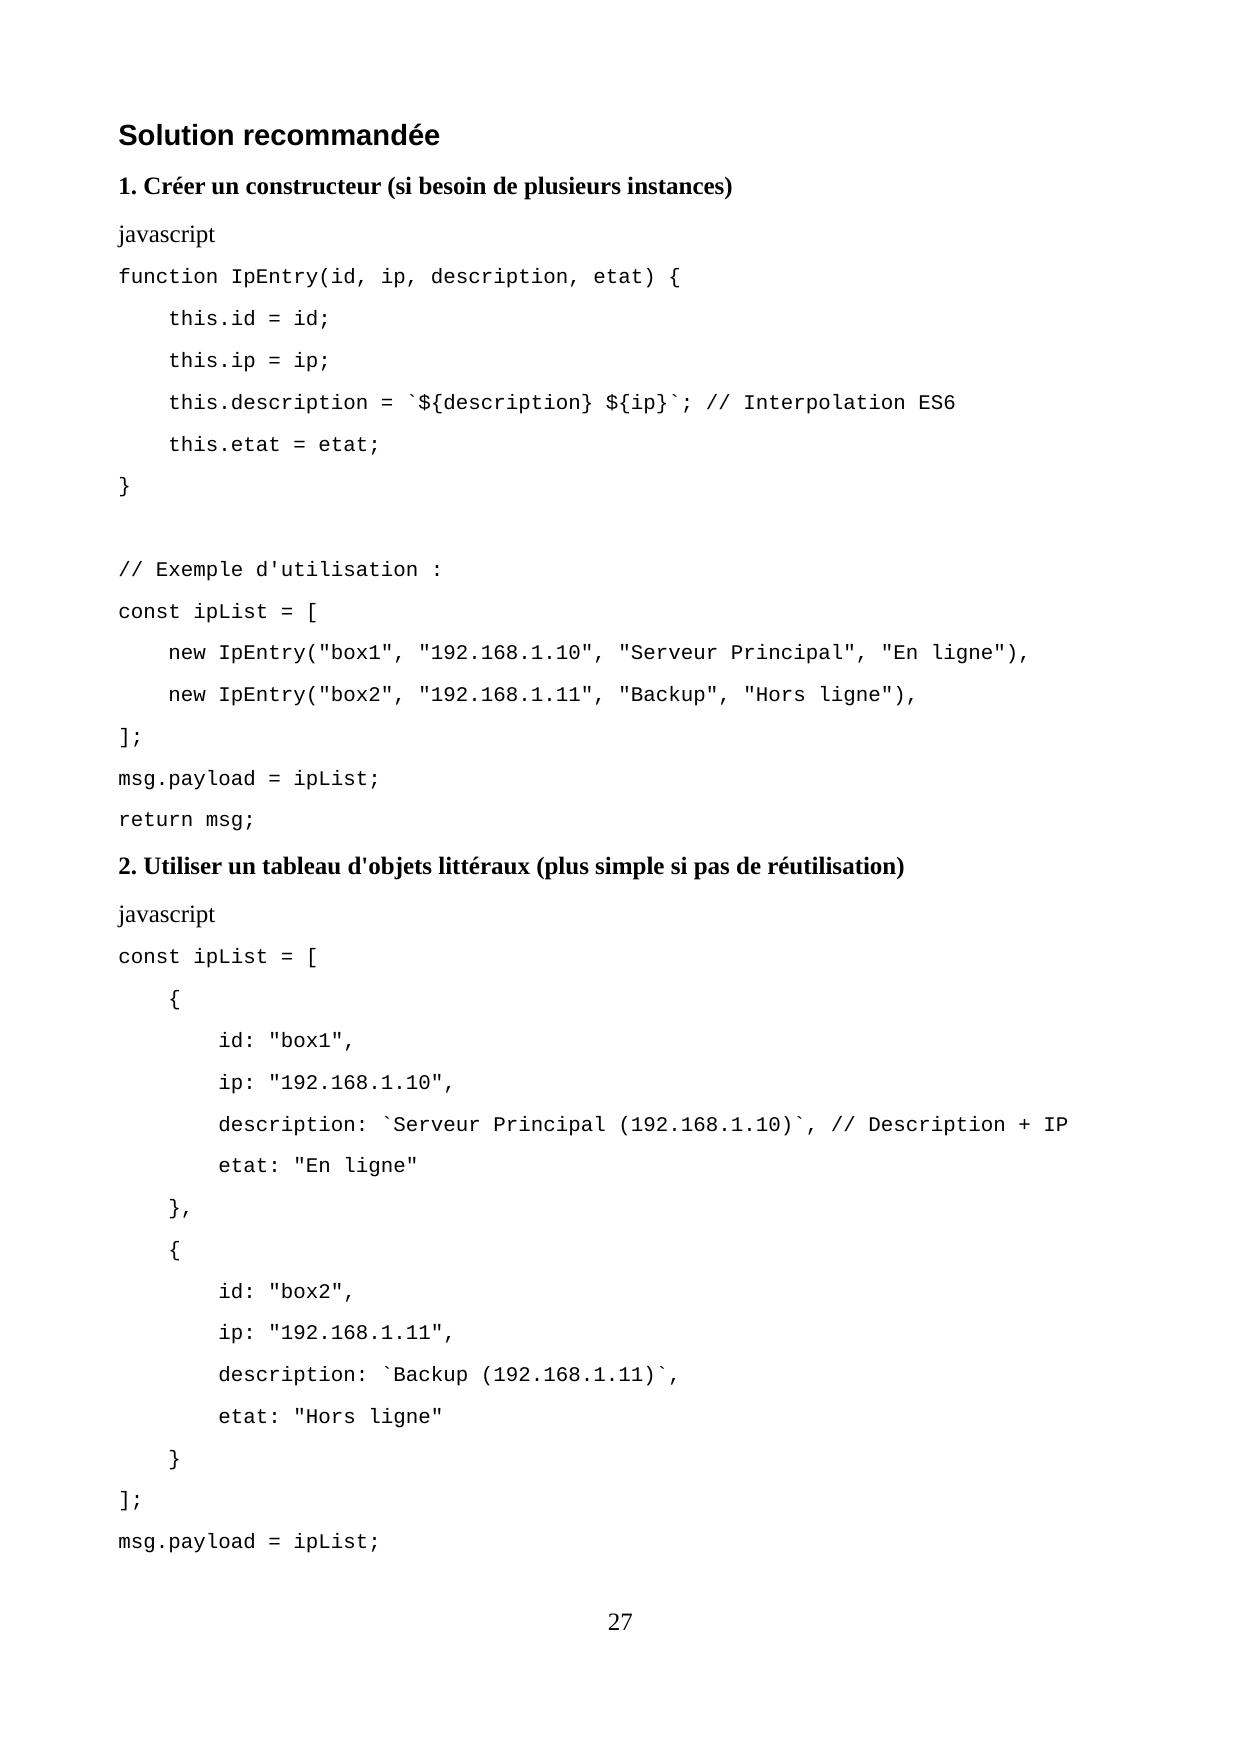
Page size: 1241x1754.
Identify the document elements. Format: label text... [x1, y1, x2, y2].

text ]; [118, 1489, 1122, 1513]
text this.ip = ip; [118, 350, 1122, 374]
text } [118, 475, 1122, 499]
text { [118, 988, 1122, 1012]
text this.description = `${description} ${ip}`; // Interpolation ES6 [118, 392, 1122, 415]
text const ipList = [ [118, 946, 1122, 970]
text description: `Serveur Principal (192.168.1.10)`, // Description + IP [118, 1113, 1122, 1137]
subtitle 2. Utiliser un tableau d'objets littéraux (plus simple si pas de réutilisation) [118, 851, 1122, 880]
text { [118, 1239, 1122, 1262]
text msg.payload = ipList; [118, 768, 1122, 791]
subtitle Solution recommandée [118, 118, 1122, 152]
text id: "box1", [118, 1030, 1122, 1054]
text etat: "Hors ligne" [118, 1406, 1122, 1429]
text }, [118, 1197, 1122, 1221]
text ip: "192.168.1.10", [118, 1072, 1122, 1095]
text return msg; [118, 809, 1122, 833]
text ]; [118, 726, 1122, 749]
text this.etat = etat; [118, 433, 1122, 457]
text msg.payload = ipList; [118, 1531, 1122, 1555]
text ip: "192.168.1.11", [118, 1322, 1122, 1346]
text this.id = id; [118, 308, 1122, 332]
text new IpEntry("box2", "192.168.1.11", "Backup", "Hors ligne"), [118, 684, 1122, 708]
text description: `Backup (192.168.1.11)`, [118, 1364, 1122, 1388]
text const ipList = [ [118, 601, 1122, 624]
text // Exemple d'utilisation : [118, 559, 1122, 582]
text javascript [118, 899, 1122, 928]
subtitle 1. Créer un constructeur (si besoin de plusieurs instances) [118, 171, 1122, 200]
text function IpEntry(id, ip, description, etat) { [118, 266, 1122, 290]
text etat: "En ligne" [118, 1155, 1122, 1179]
text new IpEntry("box1", "192.168.1.10", "Serveur Principal", "En ligne"), [118, 642, 1122, 666]
text id: "box2", [118, 1281, 1122, 1304]
text javascript [118, 219, 1122, 248]
text } [118, 1448, 1122, 1471]
